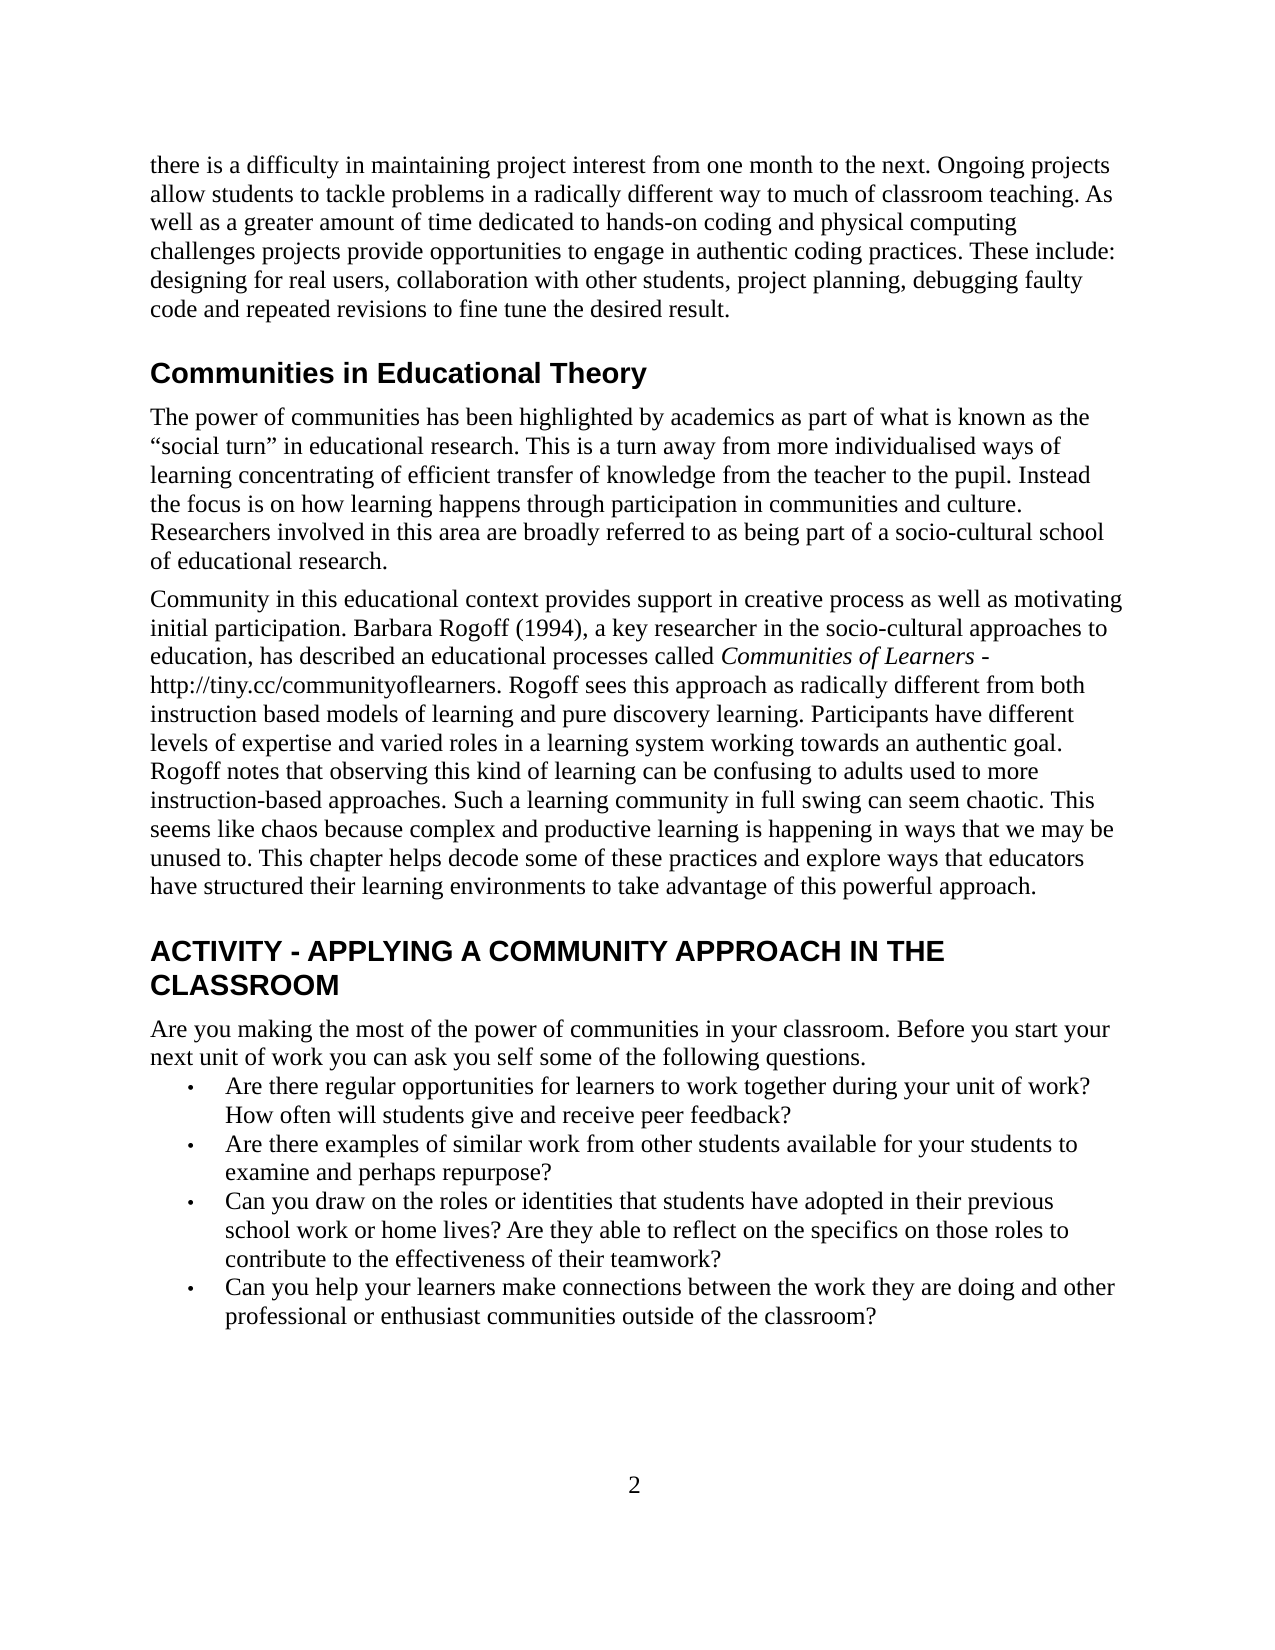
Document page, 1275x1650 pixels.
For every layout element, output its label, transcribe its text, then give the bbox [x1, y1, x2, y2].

text Are you making the most of the power of communities in your classroom. Before you start your next unit of work you can ask you self some of the following questions. [150, 1014, 1125, 1071]
list Can you draw on the roles or identities that students have adopted in their previous school work or home lives? Are they able to reflect on the specifics on those roles to contribute to the effectiveness of their teamwork? [187, 1186, 1125, 1272]
text there is a difficulty in maintaining project interest from one month to the next. Ongoing projects allow students to tackle problems in a radically different way to much of classroom teaching. As well as a greater amount of time dedicated to hands-on coding and physical computing challenges projects provide opportunities to engage in authentic coding practices. These include: designing for real users, collaboration with other students, project planning, debugging faulty code and repeated revisions to fine tune the desired result. [150, 150, 1125, 322]
subtitle ACTIVITY - APPLYING A COMMUNITY APPROACH IN THE CLASSROOM [150, 934, 1125, 1001]
list Are there examples of similar work from other students available for your students to examine and perhaps repurpose? [187, 1129, 1125, 1186]
list Can you help your learners make connections between the work they are doing and other professional or enthusiast communities outside of the classroom? [187, 1272, 1125, 1330]
list Are there regular opportunities for learners to work together during your unit of work? How often will students give and receive peer feedback? [187, 1071, 1125, 1129]
subtitle Communities in Educational Theory [150, 356, 1125, 390]
text Community in this educational context provides support in creative process as well as motivating initial participation. Barbara Rogoff (1994), a key researcher in the socio-cultural approaches to education, has described an educational processes called Communities of Learners - http://tiny.cc/communityoflearners. Rogoff sees this approach as radically different from both instruction based models of learning and pure discovery learning. Participants have different levels of expertise and varied roles in a learning system working towards an authentic goal. Rogoff notes that observing this kind of learning can be confusing to adults used to more instruction-based approaches. Such a learning community in full swing can seem chaotic. This seems like chaos because complex and productive learning is happening in ways that we may be unused to. This chapter helps decode some of these practices and explore ways that educators have structured their learning environments to take advantage of this powerful approach. [150, 584, 1125, 900]
text The power of communities has been highlighted by academics as part of what is known as the “social turn” in educational research. This is a turn away from more individualised ways of learning concentrating of efficient transfer of knowledge from the teacher to the pupil. Instead the focus is on how learning happens through participation in communities and culture. Researchers involved in this area are broadly referred to as being part of a socio-cultural school of educational research. [150, 402, 1125, 575]
